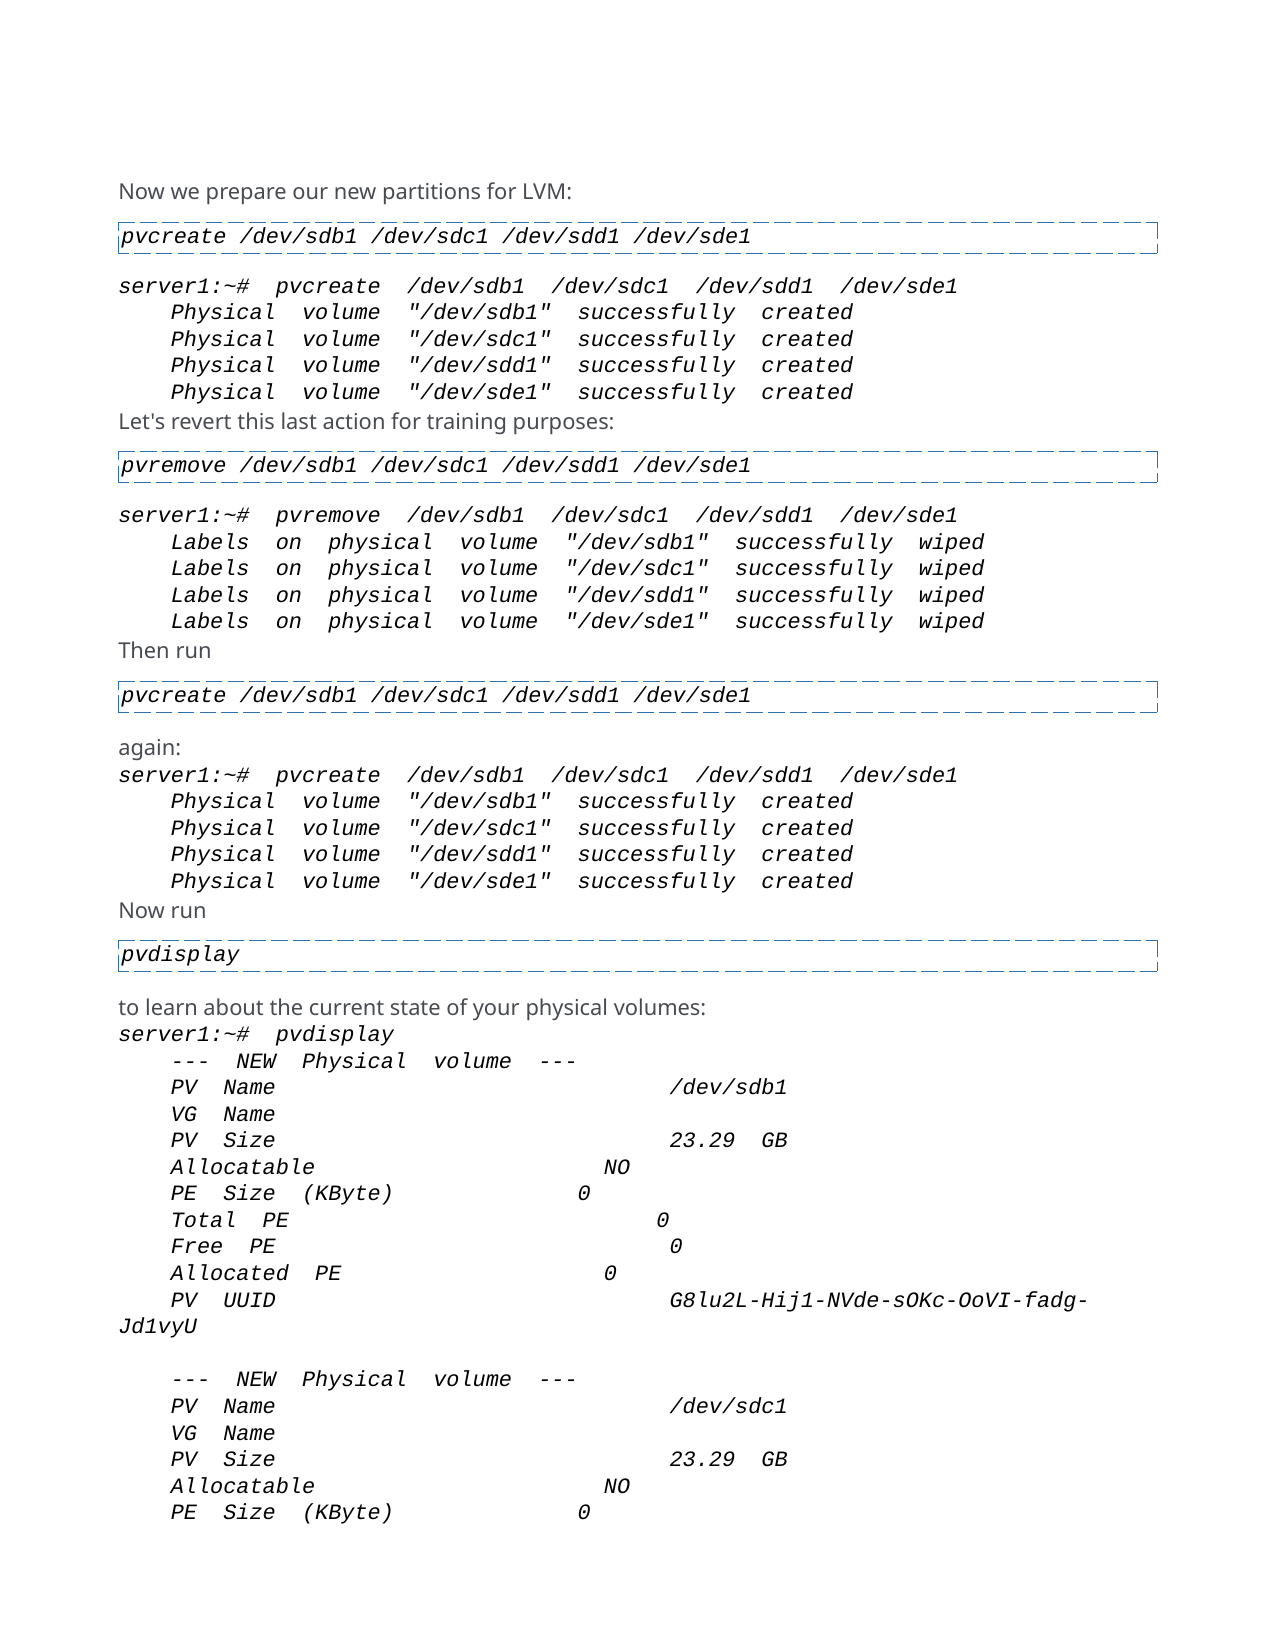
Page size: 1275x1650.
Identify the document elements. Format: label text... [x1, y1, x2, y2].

text Now we prepare our new partitions for LVM: [118, 176, 1157, 206]
text Then run [118, 636, 1157, 665]
text pvdisplay [118, 940, 1157, 971]
text server1:~# pvcreate /dev/sdb1 /dev/sdc1 /dev/sdd1 /dev/sde1 Physical volume "/dev/sdb1" successfully created Physical volume "/dev/sdc1" successfully created Physical volume "/dev/sdd1" successfully created Physical volume "/dev/sde1" successfully created [118, 762, 1157, 895]
text server1:~# pvcreate /dev/sdb1 /dev/sdc1 /dev/sdd1 /dev/sde1 Physical volume "/dev/sdb1" successfully created Physical volume "/dev/sdc1" successfully created Physical volume "/dev/sdd1" successfully created Physical volume "/dev/sde1" successfully created [118, 273, 1157, 406]
text again: [118, 732, 1157, 762]
text server1:~# pvdisplay --- NEW Physical volume --- PV Name /dev/sdb1 VG Name PV Size 23.29 GB Allocatable NO PE Size (KByte) 0 Total PE 0 Free PE 0 Allocated PE 0 PV UUID G8lu2L-Hij1-NVde-sOKc-OoVI-fadg-Jd1vyU --- NEW Physical volume --- PV Name /dev/sdc1 VG Name PV Size 23.29 GB Allocatable NO PE Size (KByte) 0 [118, 1021, 1157, 1526]
text Now run [118, 895, 1157, 925]
text pvcreate /dev/sdb1 /dev/sdc1 /dev/sdd1 /dev/sde1 [118, 222, 1157, 253]
text pvremove /dev/sdb1 /dev/sdc1 /dev/sdd1 /dev/sde1 [118, 451, 1157, 482]
text to learn about the current state of your physical volumes: [118, 992, 1157, 1021]
text server1:~# pvremove /dev/sdb1 /dev/sdc1 /dev/sdd1 /dev/sde1 Labels on physical volume "/dev/sdb1" successfully wiped Labels on physical volume "/dev/sdc1" successfully wiped Labels on physical volume "/dev/sdd1" successfully wiped Labels on physical volume "/dev/sde1" successfully wiped [118, 503, 1157, 636]
text Let's revert this last action for training purposes: [118, 406, 1157, 436]
text pvcreate /dev/sdb1 /dev/sdc1 /dev/sdd1 /dev/sde1 [118, 681, 1157, 712]
